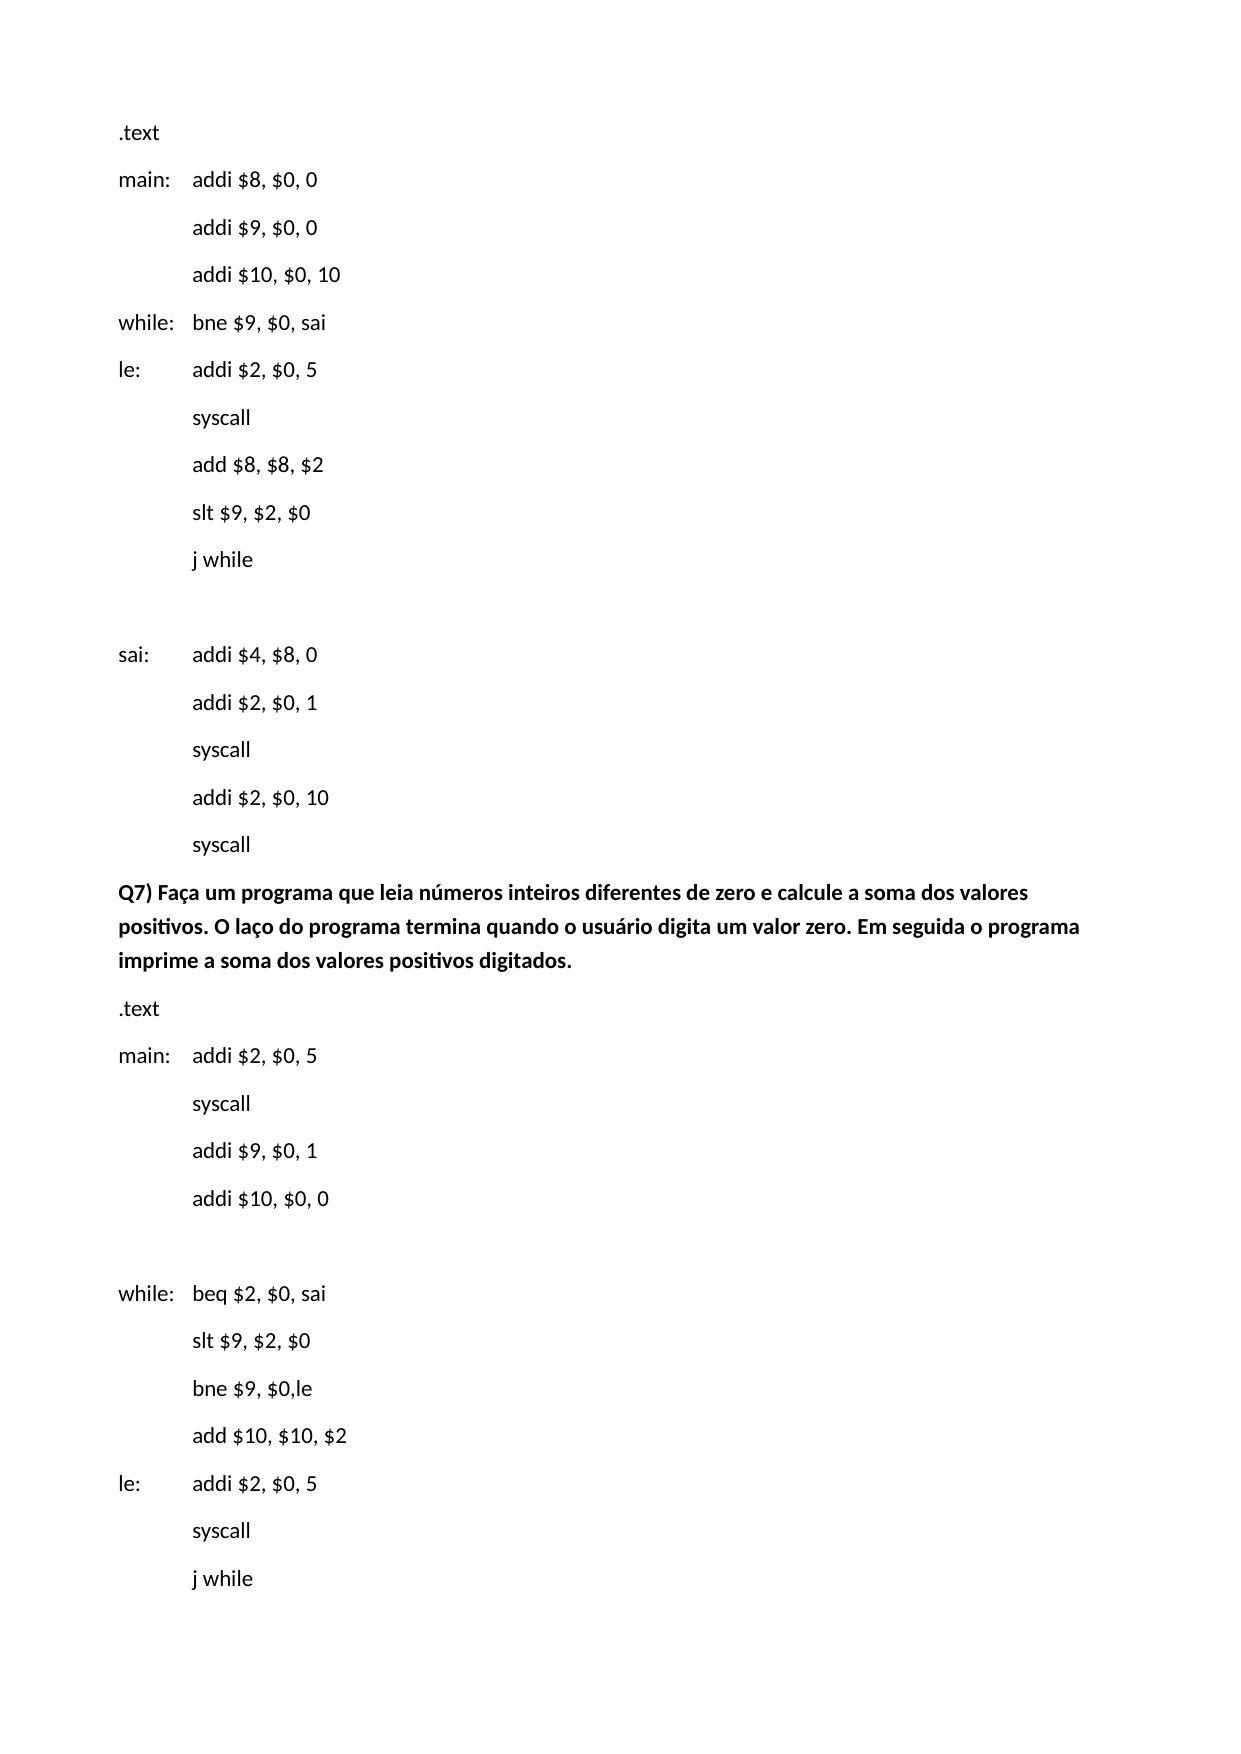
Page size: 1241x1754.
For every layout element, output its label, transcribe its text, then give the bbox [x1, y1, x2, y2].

text addi $2, $0, 10 [118, 783, 1122, 811]
text main: addi $2, $0, 5 [118, 1041, 1122, 1069]
text sai: addi $4, $8, 0 [118, 641, 1122, 669]
text slt $9, $2, $0 [118, 1326, 1122, 1354]
text addi $10, $0, 10 [118, 261, 1122, 289]
text .text [118, 994, 1122, 1022]
text slt $9, $2, $0 [118, 498, 1122, 526]
text syscall [118, 1089, 1122, 1117]
text addi $10, $0, 0 [118, 1184, 1122, 1212]
text Q7) Faça um programa que leia números inteiros diferentes de zero e calcule a soma dos valores positivos. O laço do programa termina quando o usuário digita um valor zero. Em seguida o programa imprime a soma dos valores positivos digitados. [118, 878, 1122, 974]
text le: addi $2, $0, 5 [118, 356, 1122, 384]
text add $10, $10, $2 [118, 1421, 1122, 1449]
text bne $9, $0,le [118, 1374, 1122, 1402]
text j while [118, 546, 1122, 574]
text syscall [118, 1516, 1122, 1544]
text while: bne $9, $0, sai [118, 308, 1122, 336]
text syscall [118, 831, 1122, 859]
text le: addi $2, $0, 5 [118, 1469, 1122, 1497]
text addi $9, $0, 1 [118, 1136, 1122, 1164]
text while: beq $2, $0, sai [118, 1279, 1122, 1307]
text main: addi $8, $0, 0 [118, 166, 1122, 194]
text add $8, $8, $2 [118, 451, 1122, 479]
text j while [118, 1564, 1122, 1592]
text addi $9, $0, 0 [118, 213, 1122, 241]
text syscall [118, 736, 1122, 764]
text .text [118, 118, 1122, 146]
text syscall [118, 403, 1122, 431]
text addi $2, $0, 1 [118, 688, 1122, 716]
